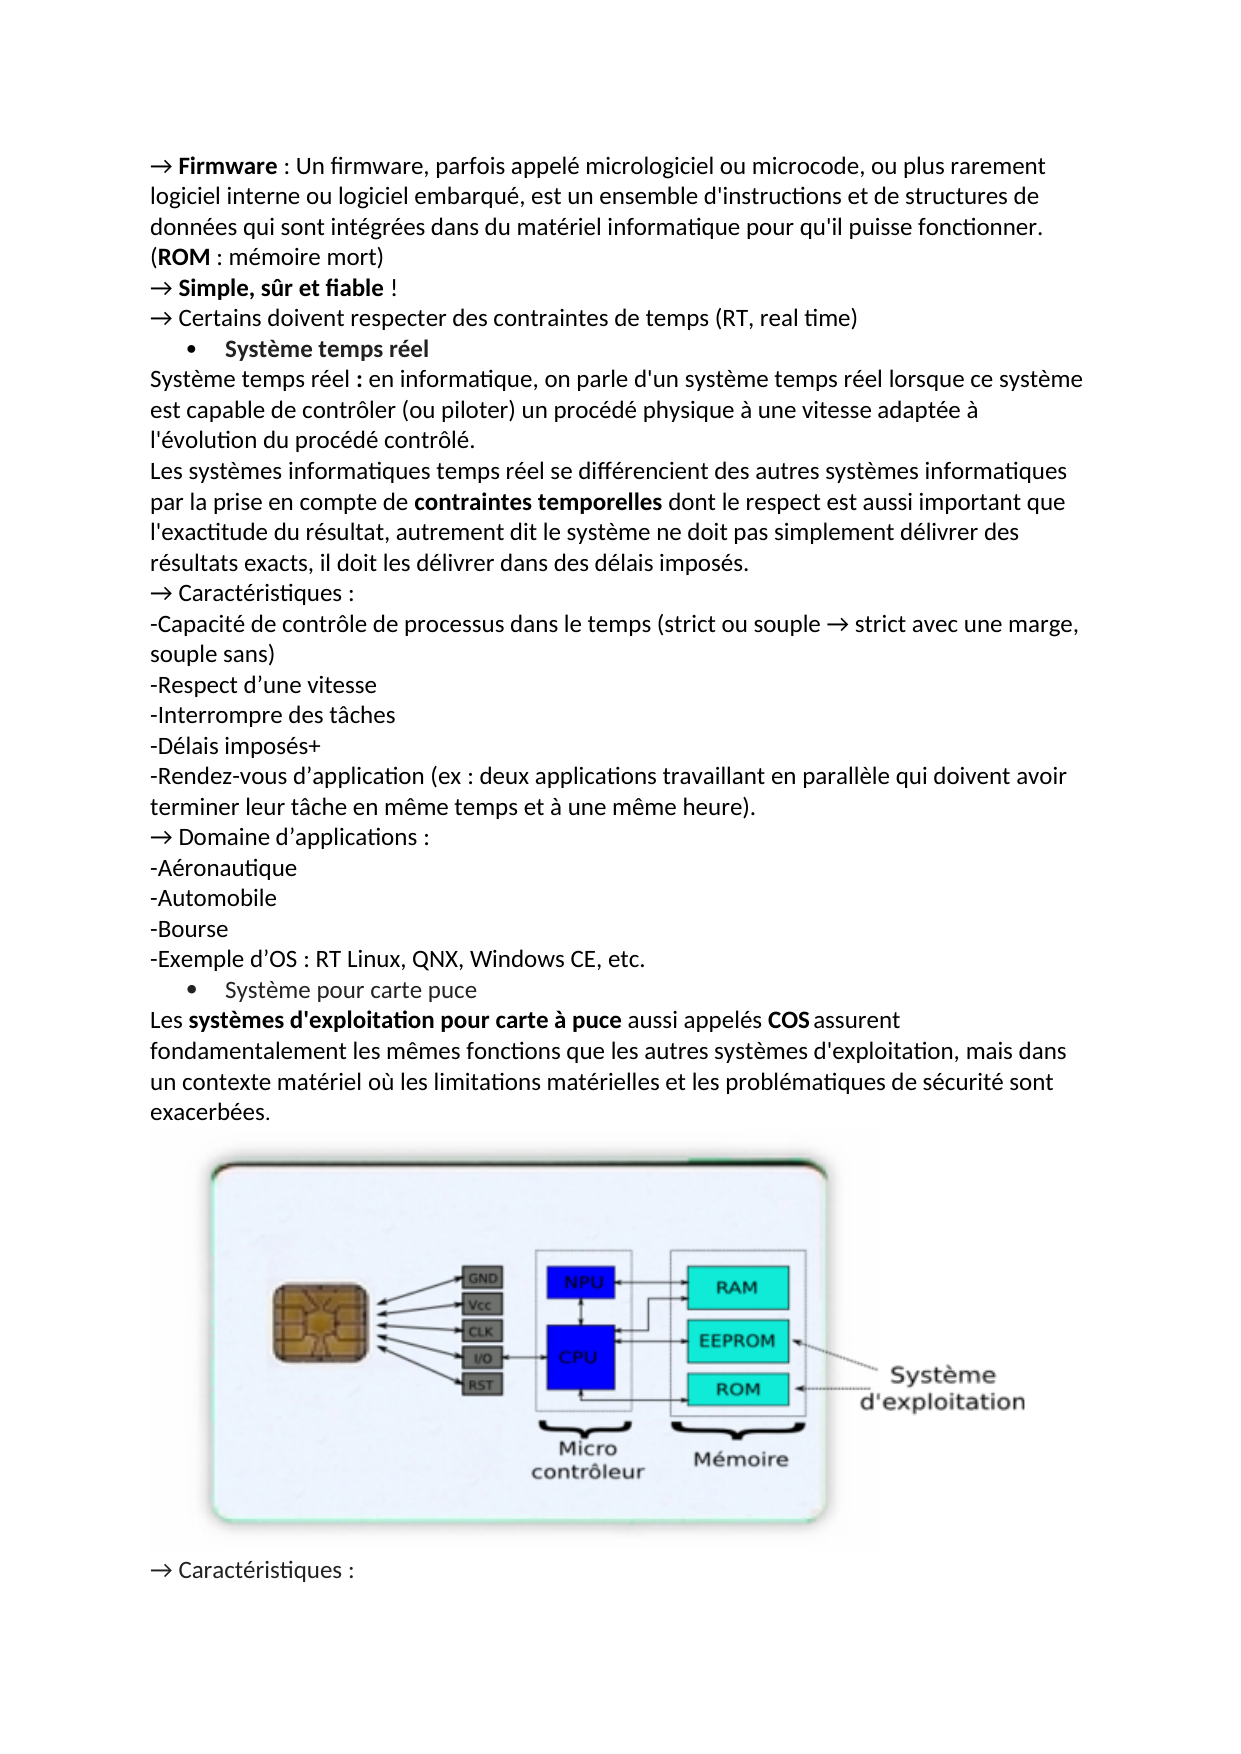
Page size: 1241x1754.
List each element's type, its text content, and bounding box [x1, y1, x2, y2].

text → Firmware : Un firmware, parfois appelé micrologiciel ou microcode, ou plus rarement logiciel interne ou logiciel embarqué, est un ensemble d'instructions et de structures de données qui sont intégrées dans du matériel informatique pour qu'il puisse fonctionner. [150, 150, 1090, 242]
text Les systèmes d'exploitation pour carte à puce aussi appelés COS assurent fondamentalement les mêmes fonctions que les autres systèmes d'exploitation, mais dans un contexte matériel où les limitations matérielles et les problématiques de sécurité sont exacerbées. [150, 1004, 1090, 1127]
list Système temps réel [187, 333, 1090, 364]
text Les systèmes informatiques temps réel se différencient des autres systèmes informatiques par la prise en compte de contraintes temporelles dont le respect est aussi important que l'exactitude du résultat, autrement dit le système ne doit pas simplement délivrer des résultats exacts, il doit les délivrer dans des délais imposés. [150, 455, 1090, 577]
list Système pour carte puce [187, 974, 1090, 1004]
text → Simple, sûr et fiable ! [150, 272, 1090, 303]
text → Caractéristiques : [150, 577, 1090, 608]
text -Aéronautique [150, 852, 1090, 882]
text -Rendez-vous d’application (ex : deux applications travaillant en parallèle qui doivent avoir terminer leur tâche en même temps et à une même heure). [150, 760, 1090, 821]
text (ROM : mémoire mort) [150, 242, 1090, 272]
text -Interrompre des tâches [150, 699, 1090, 730]
text → Certains doivent respecter des contraintes de temps (RT, real time) [150, 303, 1090, 333]
text -Délais imposés+ [150, 730, 1090, 760]
text -Automobile [150, 882, 1090, 913]
text -Exemple d’OS : RT Linux, QNX, Windows CE, etc. [150, 943, 1090, 974]
text → Domaine d’applications : [150, 821, 1090, 852]
text → Caractéristiques : [150, 1554, 1090, 1584]
text -Bourse [150, 913, 1090, 943]
text -Respect d’une vitesse [150, 669, 1090, 699]
text Système temps réel : en informatique, on parle d'un système temps réel lorsque ce système est capable de contrôler (ou piloter) un procédé physique à une vitesse adaptée à l'évolution du procédé contrôlé. [150, 364, 1090, 455]
picture [150, 1126, 1025, 1554]
text -Capacité de contrôle de processus dans le temps (strict ou souple → strict avec une marge, souple sans) [150, 608, 1090, 669]
